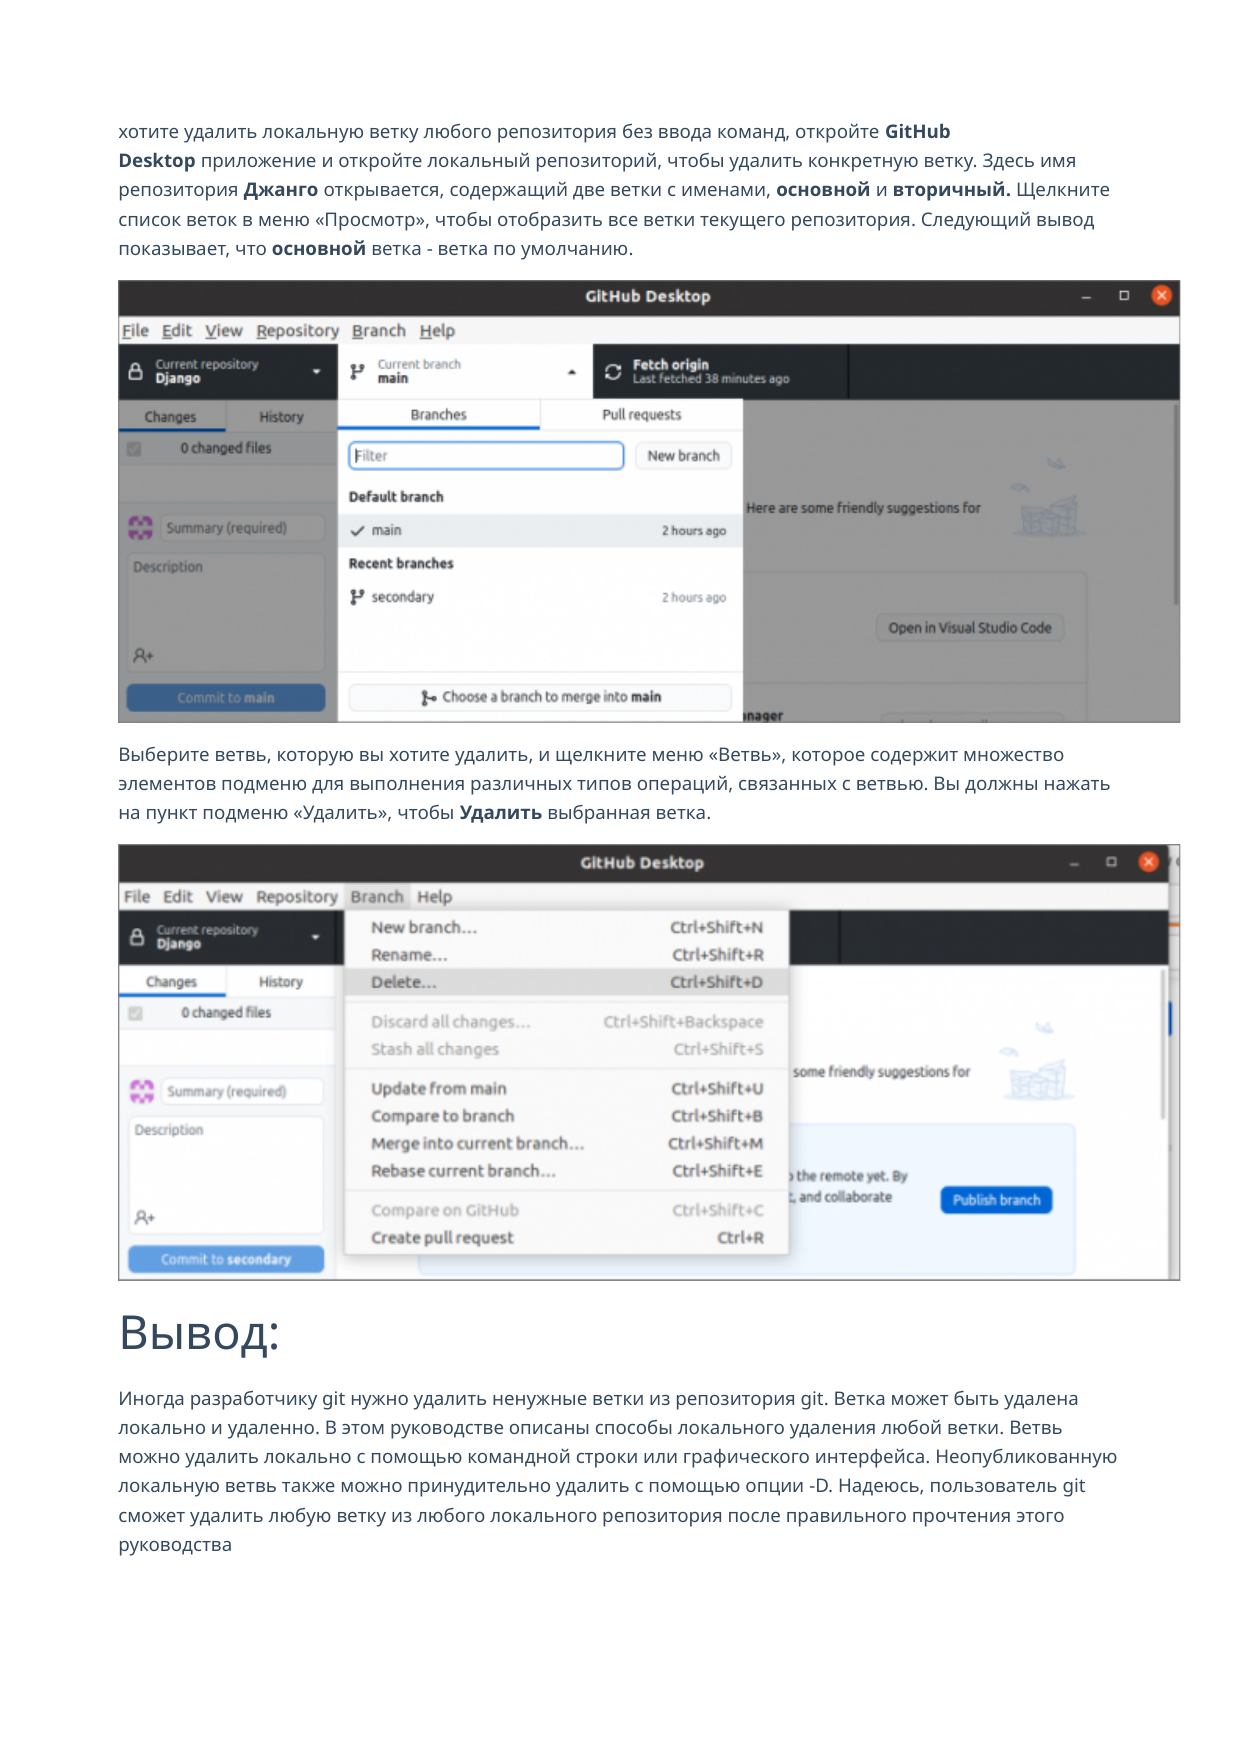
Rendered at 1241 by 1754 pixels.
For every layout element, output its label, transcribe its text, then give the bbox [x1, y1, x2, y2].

text Выберите ветвь, которую вы хотите удалить, и щелкните меню «Ветвь», которое содержит множество элементов подменю для выполнения различных типов операций, связанных с ветвью. Вы должны нажать на пункт подменю «Удалить», чтобы Удалить выбранная ветка. [118, 741, 1122, 825]
text Иногда разработчику git нужно удалить ненужные ветки из репозитория git. Ветка может быть удалена локально и удаленно. В этом руководстве описаны способы локального удаления любой ветки. Ветвь можно удалить локально с помощью командной строки или графического интерфейса. Неопубликованную локальную ветвь также можно принудительно удалить с помощью опции -D. Надеюсь, пользователь git сможет удалить любую ветку из любого локального репозитория после правильного прочтения этого руководства [118, 1385, 1122, 1557]
text хотите удалить локальную ветку любого репозитория без ввода команд, откройте GitHub Desktop приложение и откройте локальный репозиторий, чтобы удалить конкретную ветку. Здесь имя репозитория Джанго открывается, содержащий две ветки с именами, основной и вторичный. Щелкните список веток в меню «Просмотр», чтобы отобразить все ветки текущего репозитория. Следующий вывод показывает, что основной ветка - ветка по умолчанию. [118, 118, 1122, 261]
picture [118, 844, 1181, 1281]
picture [118, 280, 1181, 723]
subtitle Вывод: [118, 1299, 1122, 1363]
